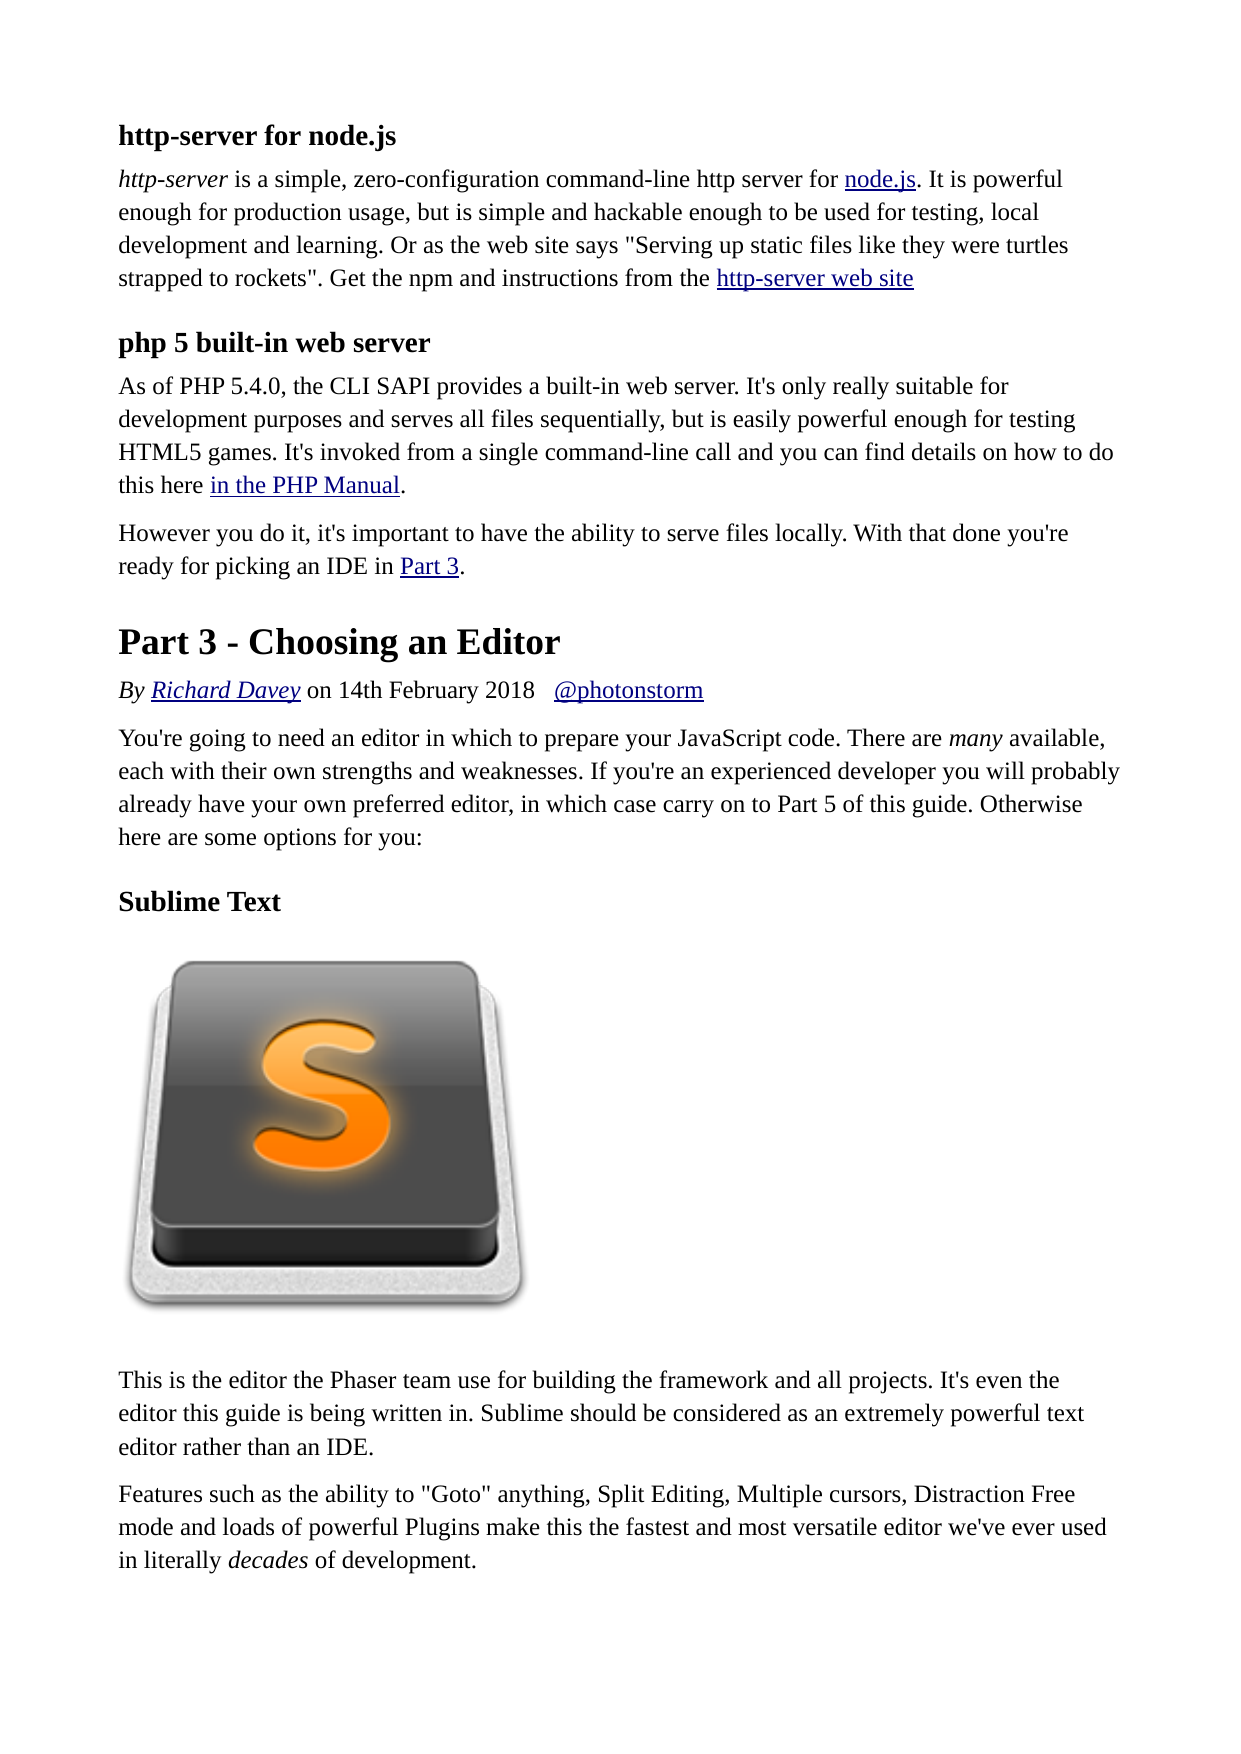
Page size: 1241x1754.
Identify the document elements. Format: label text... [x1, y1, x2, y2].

text http-server is a simple, zero-configuration command-line http server for node.js. It is powerful enough for production usage, but is simple and hackable enough to be used for testing, local development and learning. Or as the web site says "Serving up static files like they were turtles strapped to rockets". Get the npm and instructions from the http-server web site [118, 164, 1122, 292]
text Features such as the ability to "Goto" anything, Split Editing, Multiple cursors, Distraction Free mode and loads of powerful Plugins make this the fastest and most versatile editor we've ever used in literally decades of development. [118, 1479, 1122, 1574]
text By Richard Davey on 14th February 2018 @photonstorm [118, 675, 1122, 704]
text As of PHP 5.4.0, the CLI SAPI provides a built-in web server. It's only really suitable for development purposes and serves all files sequentially, but is easily powerful enough for testing HTML5 games. It's invoked from a single command-line call and you can find details on how to do this here in the PHP Manual. [118, 371, 1122, 499]
text This is the editor the Phaser team use for building the framework and all projects. It's even the editor this guide is being written in. Sublime should be considered as an extremely powerful text editor rather than an IDE. [118, 1366, 1122, 1460]
subtitle Sublime Text [118, 884, 1122, 918]
text However you do it, it's important to have the ability to serve files locally. With that done you're ready for picking an IDE in Part 3. [118, 518, 1122, 580]
subtitle php 5 built-in web server [118, 325, 1122, 359]
picture [118, 930, 535, 1347]
subtitle Part 3 - Choosing an Editor [118, 619, 1122, 663]
text You're going to need an editor in which to prepare your JavaScript code. There are many available, each with their own strengths and weaknesses. If you're an experienced developer you will probably already have your own preferred editor, in which case carry on to Part 5 of this guide. Otherwise here are some options for you: [118, 723, 1122, 851]
subtitle http-server for node.js [118, 118, 1122, 152]
